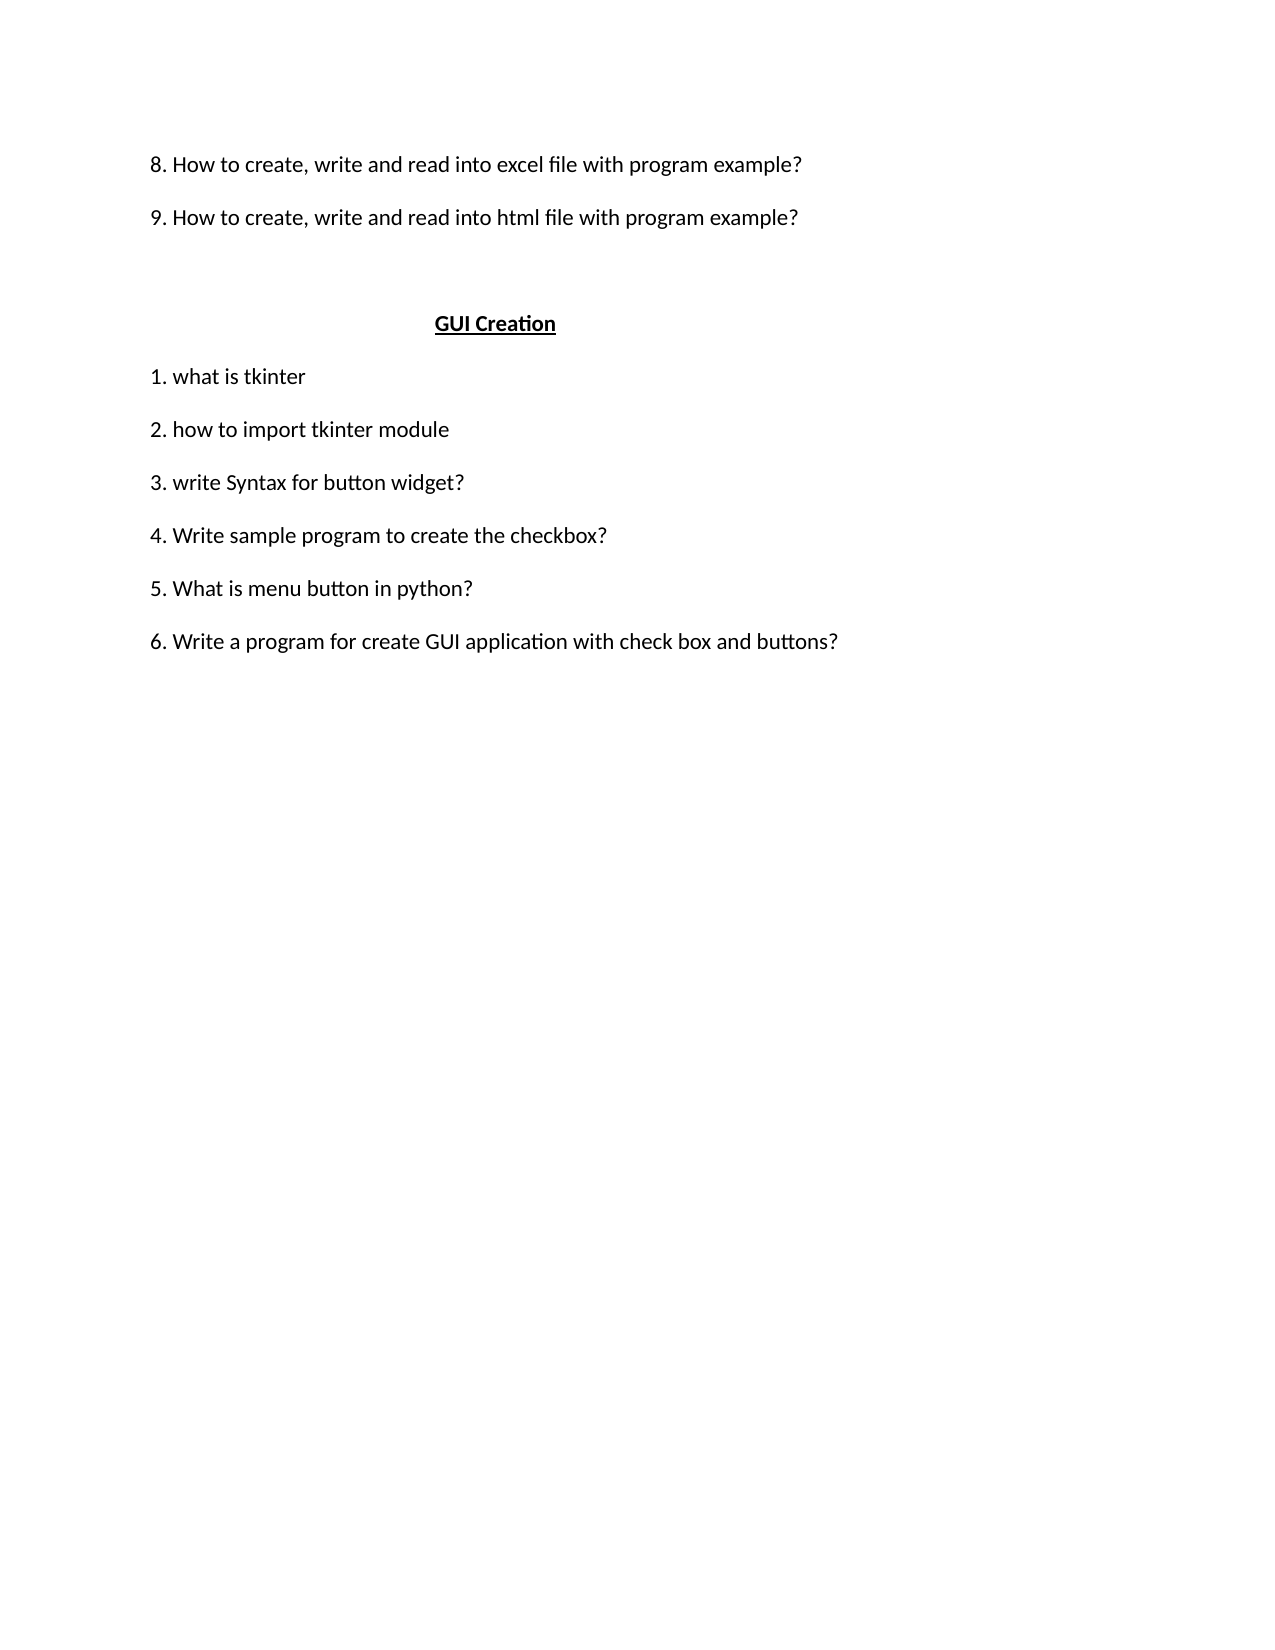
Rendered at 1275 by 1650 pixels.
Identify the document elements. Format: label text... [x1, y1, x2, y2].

text 6. Write a program for create GUI application with check box and buttons? [150, 627, 1125, 655]
text 1. what is tkinter [150, 362, 1125, 390]
text 4. Write sample program to create the checkbox? [150, 521, 1125, 549]
text GUI Creation [150, 309, 1125, 337]
text 8. How to create, write and read into excel file with program example? [150, 150, 1125, 178]
text 5. What is menu button in python? [150, 574, 1125, 602]
text 9. How to create, write and read into html file with program example? [150, 203, 1125, 231]
text 2. how to import tkinter module [150, 415, 1125, 443]
text 3. write Syntax for button widget? [150, 468, 1125, 496]
